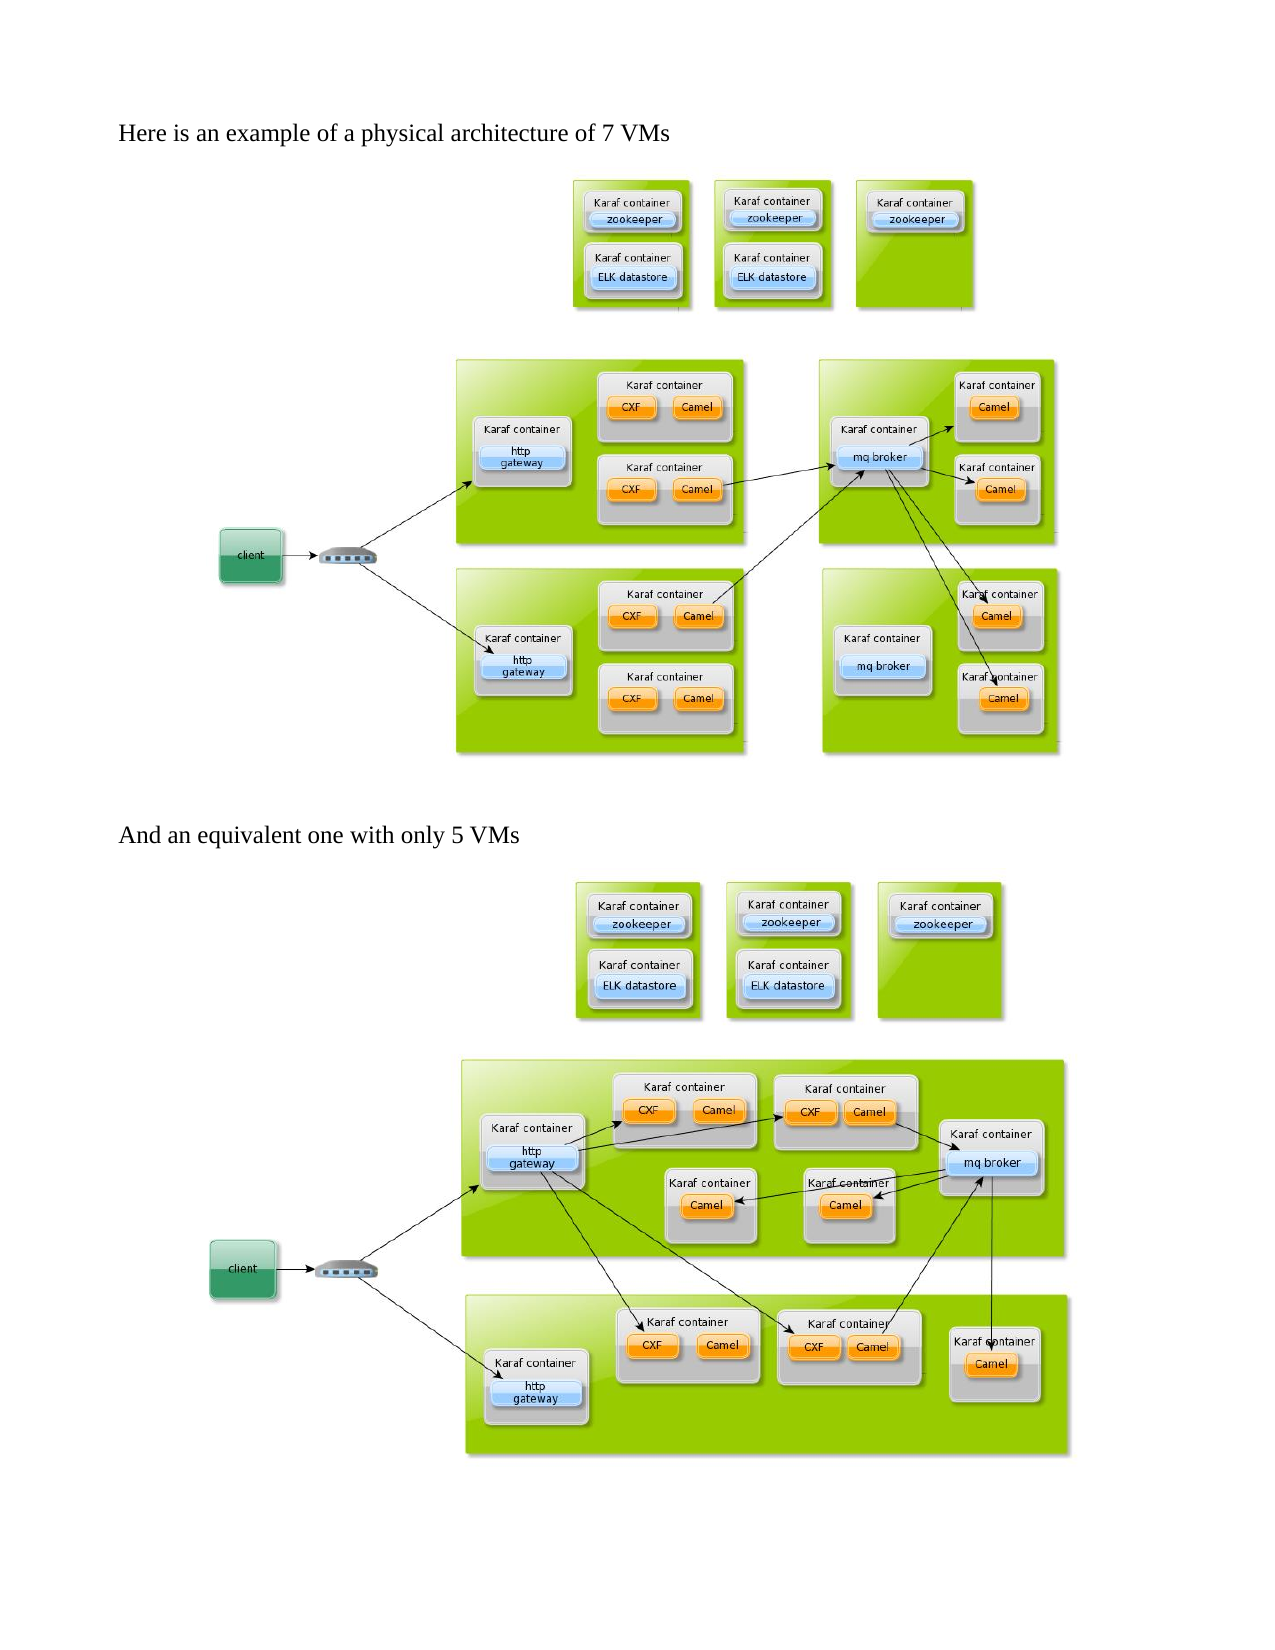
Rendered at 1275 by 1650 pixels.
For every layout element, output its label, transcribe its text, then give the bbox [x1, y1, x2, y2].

picture [194, 868, 1081, 1467]
text And an equivalent one with only 5 VMs [118, 820, 1157, 848]
picture [205, 167, 1070, 765]
text Here is an example of a physical architecture of 7 VMs [118, 118, 1157, 147]
